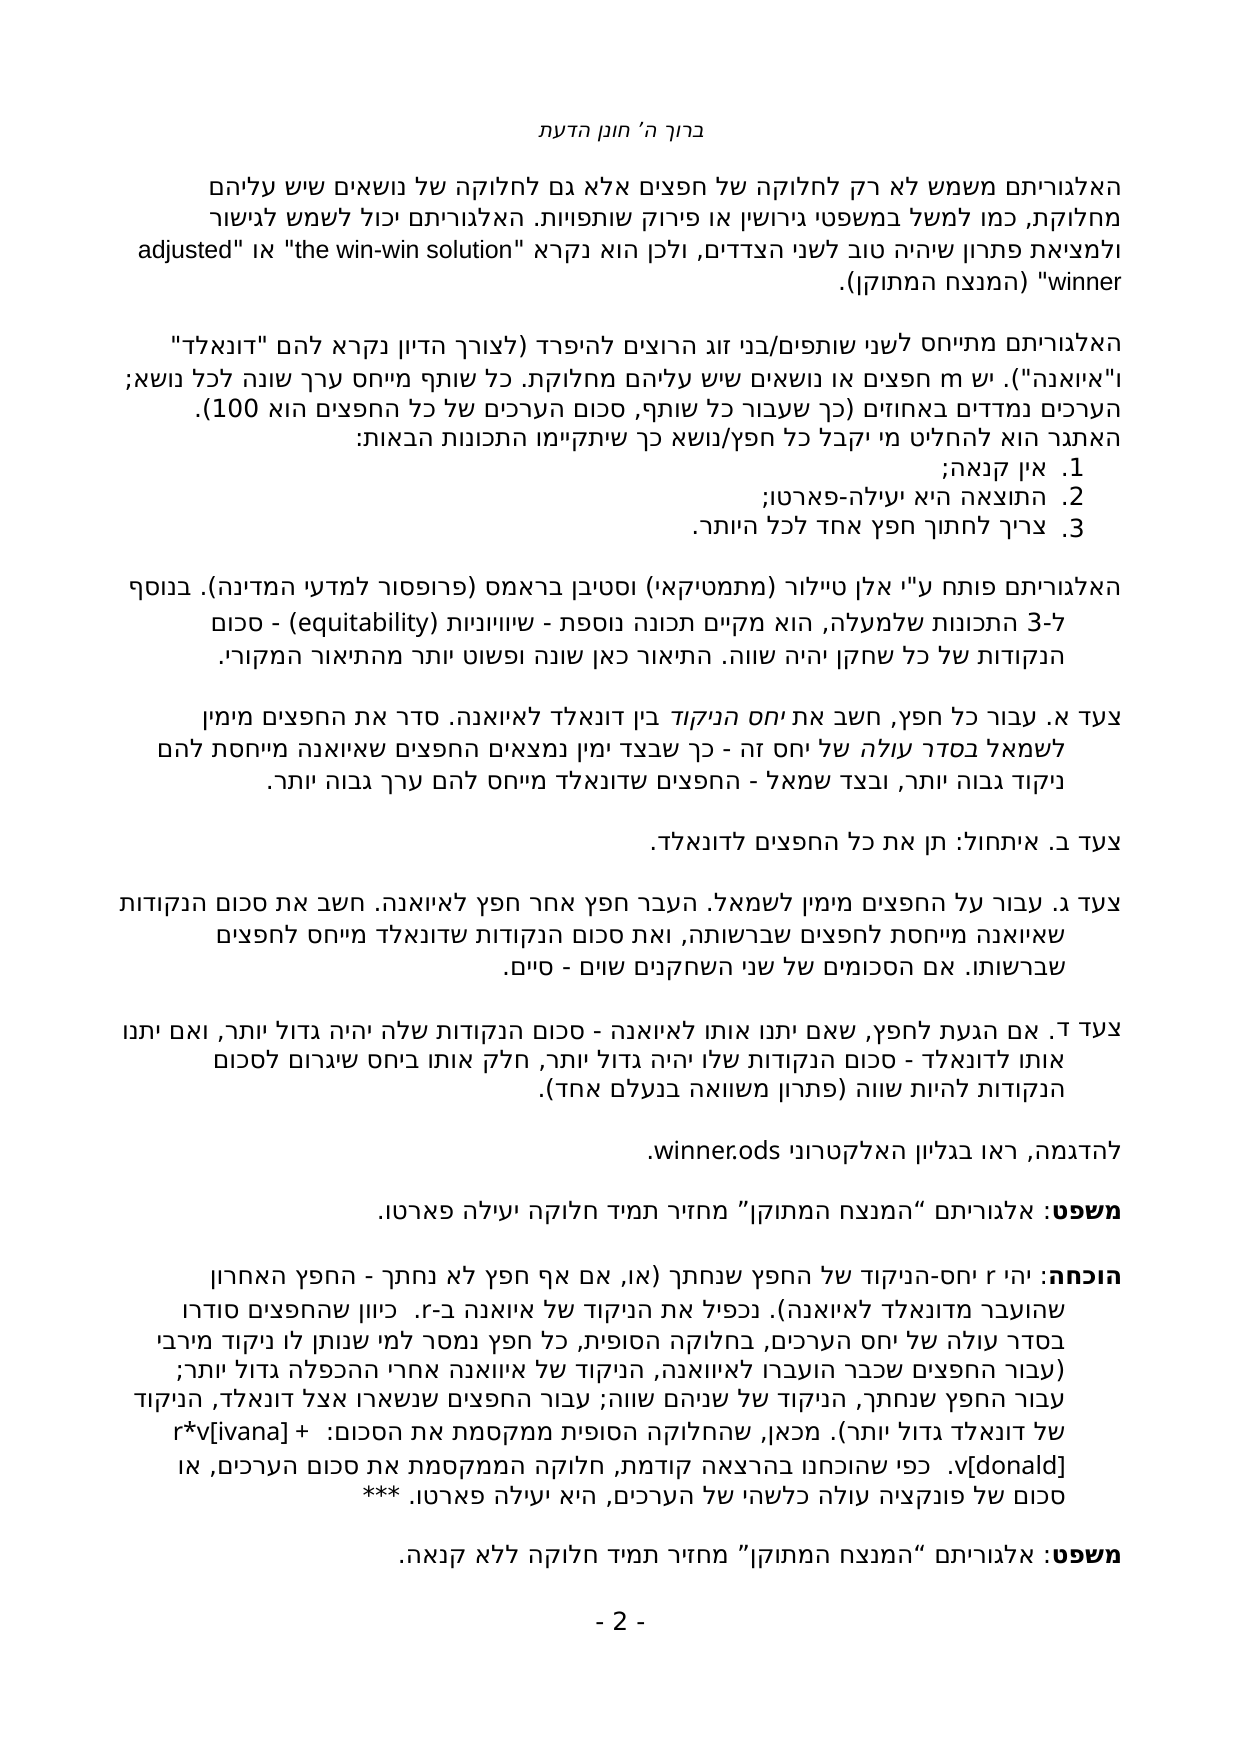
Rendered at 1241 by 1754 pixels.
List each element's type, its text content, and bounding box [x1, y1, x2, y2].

text האלגוריתם משמש לא רק לחלוקה של חפצים אלא גם לחלוקה של נושאים שיש עליהם מחלוקת, כמו למשל במשפטי גירושין או פירוק שותפויות. האלגוריתם יכול לשמש לגישור ולמציאת פתרון שיהיה טוב לשני הצדדים, ולכן הוא נקרא "the win-win solution" או "adjusted winner" (המנצח המתוקן). [118, 172, 1122, 299]
list התוצאה היא יעילה-פארטו; [118, 482, 1084, 511]
text צעד ב. איתחול: תן את כל החפצים לדונאלד. [118, 827, 1122, 859]
text הוכחה: יהי r יחס-הניקוד של החפץ שנחתך (או, אם אף חפץ לא נחתך - החפץ האחרון שהועבר מדונאלד לאיואנה). נכפיל את הניקוד של איואנה ב-r. כיוון שהחפצים סודרו בסדר עולה של יחס הערכים, בחלוקה הסופית, כל חפץ נמסר למי שנותן לו ניקוד מירבי (עבור החפצים שכבר הועברו לאיוואנה, הניקוד של איוואנה אחרי ההכפלה גדול יותר; עבור החפץ שנחתך, הניקוד של שניהם שווה; עבור החפצים שנשארו אצל דונאלד, הניקוד של דונאלד גדול יותר). מכאן, שהחלוקה הסופית ממקסמת את הסכום: r*v[ivana] + v[donald]. כפי שהוכחנו בהרצאה קודמת, חלוקה הממקסמת את סכום הערכים, או סכום של פונקציה עולה כלשהי של הערכים, היא יעילה פארטו. *** [118, 1258, 1122, 1511]
text צעד ד. אם הגעת לחפץ, שאם יתנו אותו לאיואנה - סכום הנקודות שלה יהיה גדול יותר, ואם יתנו אותו לדונאלד - סכום הנקודות שלו יהיה גדול יותר, חלק אותו ביחס שיגרום לסכום הנקודות להיות שווה (פתרון משוואה בנעלם אחד). [118, 1013, 1122, 1103]
list צריך לחתוך חפץ אחד לכל היותר. [118, 511, 1084, 543]
text צעד ג. עבור על החפצים מימין לשמאל. העבר חפץ אחר חפץ לאיואנה. חשב את סכום הנקודות שאיואנה מייחסת לחפצים שברשותה, ואת סכום הנקודות שדונאלד מייחס לחפצים שברשותו. אם הסכומים של שני השחקנים שוים - סיים. [118, 888, 1122, 984]
text משפט: אלגוריתם “המנצח המתוקן” מחזיר תמיד חלוקה יעילה פארטו. [118, 1196, 1122, 1228]
text האלגוריתם פותח ע"י אלן טיילור (מתמטיקאי) וסטיבן בראמס (פרופסור למדעי המדינה). בנוסף ל-3 התכונות שלמעלה, הוא מקיים תכונה נוספת - שיוויוניות (equitability) - סכום הנקודות של כל שחקן יהיה שווה. התיאור כאן שונה ופשוט יותר מהתיאור המקורי. [118, 572, 1122, 673]
text להדגמה, ראו בגליון האלקטרוני winner.ods. [118, 1133, 1122, 1167]
text משפט: אלגוריתם “המנצח המתוקן” מחזיר תמיד חלוקה ללא קנאה. [118, 1540, 1122, 1569]
list אין קנאה; [118, 453, 1084, 482]
text האלגוריתם מתייחס לשני שותפים/בני זוג הרוצים להיפרד (לצורך הדיון נקרא להם "דונאלד" ו"איואנה"). יש m חפצים או נושאים שיש עליהם מחלוקת. כל שותף מייחס ערך שונה לכל נושא; הערכים נמדדים באחוזים (כך שעבור כל שותף, סכום הערכים של כל החפצים הוא 100). האתגר הוא להחליט מי יקבל כל חפץ/נושא כך שיתקיימו התכונות הבאות: [118, 329, 1122, 453]
text צעד א. עבור כל חפץ, חשב את יחס הניקוד בין דונאלד לאיואנה. סדר את החפצים מימין לשמאל בסדר עולה של יחס זה - כך שבצד ימין נמצאים החפצים שאיואנה מייחסת להם ניקוד גבוה יותר, ובצד שמאל - החפצים שדונאלד מייחס להם ערך גבוה יותר. [118, 702, 1122, 798]
